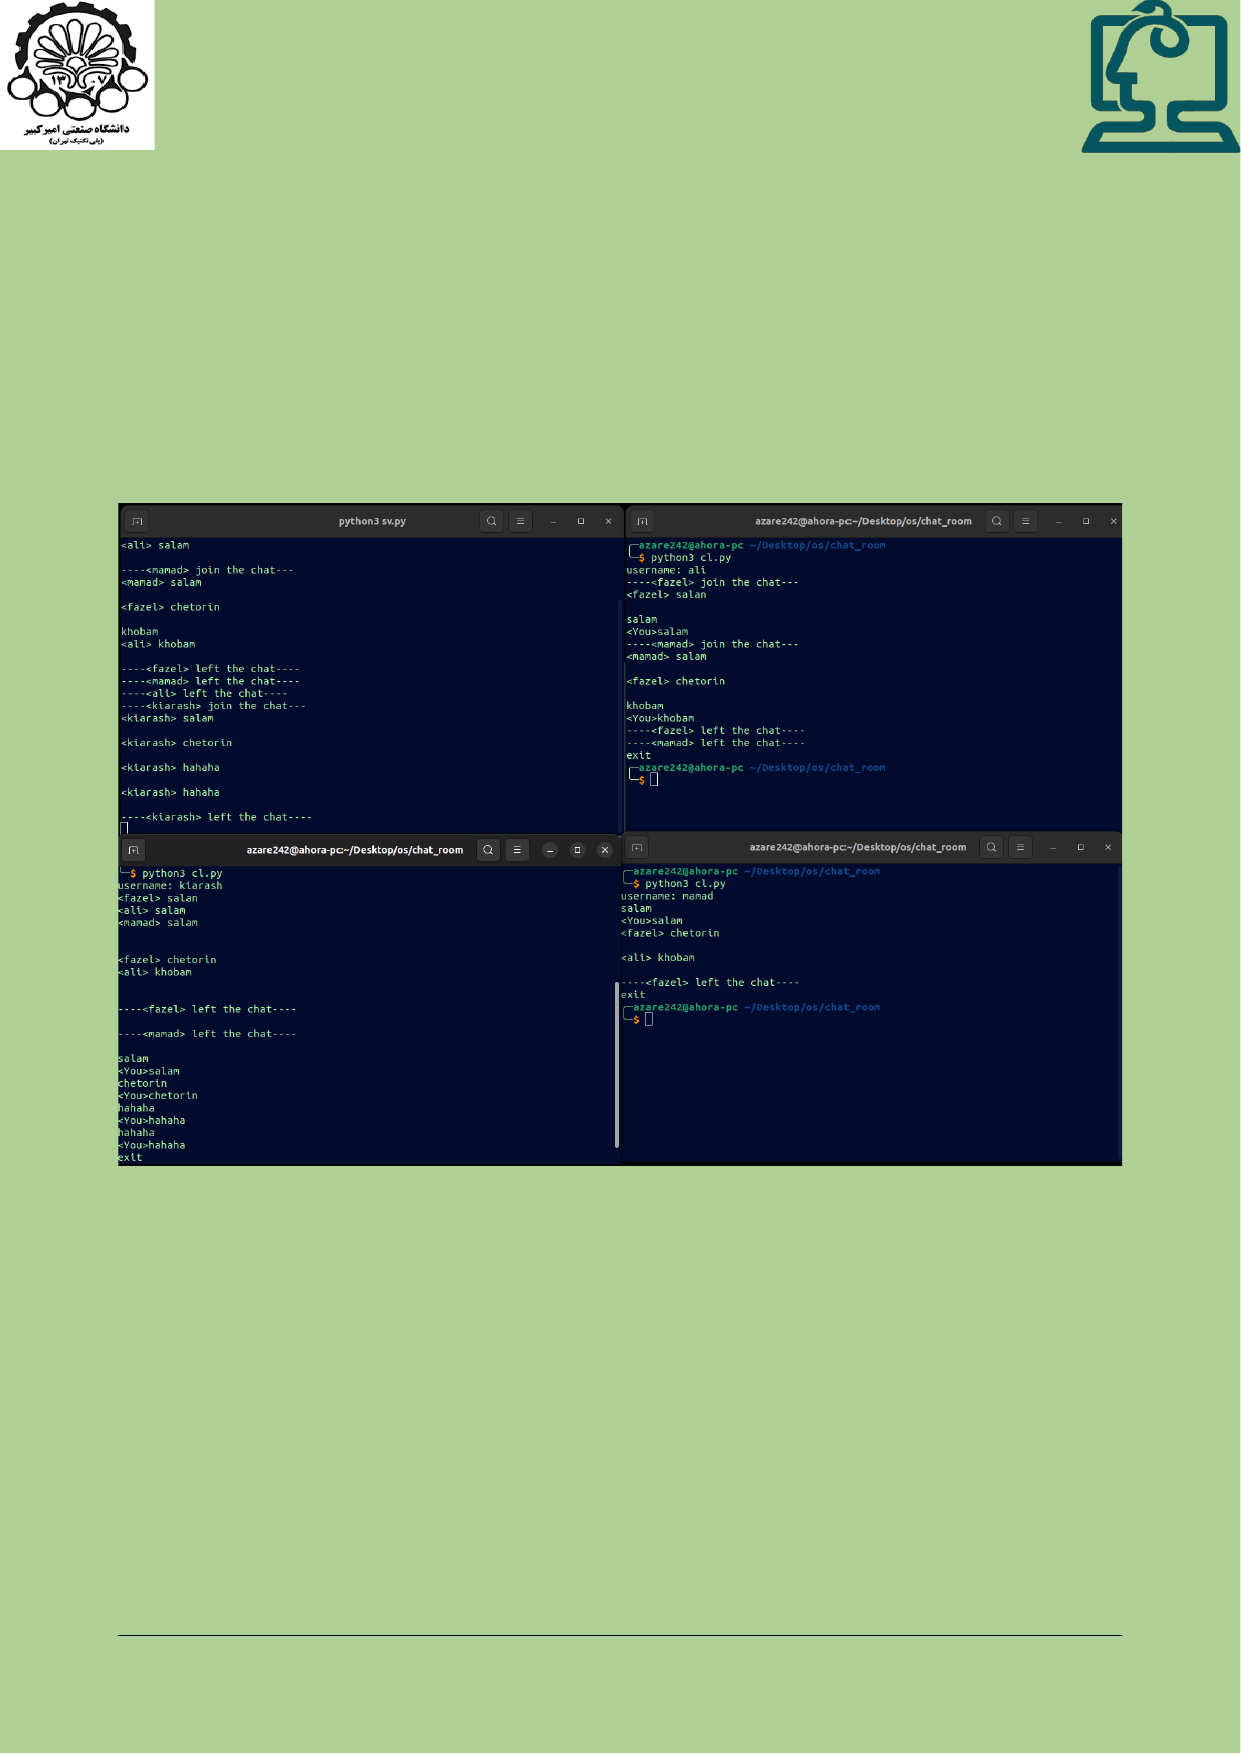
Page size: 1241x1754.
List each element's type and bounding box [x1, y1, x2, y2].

picture [1081, 0, 1241, 153]
picture [118, 503, 1123, 1166]
picture [0, 0, 155, 150]
